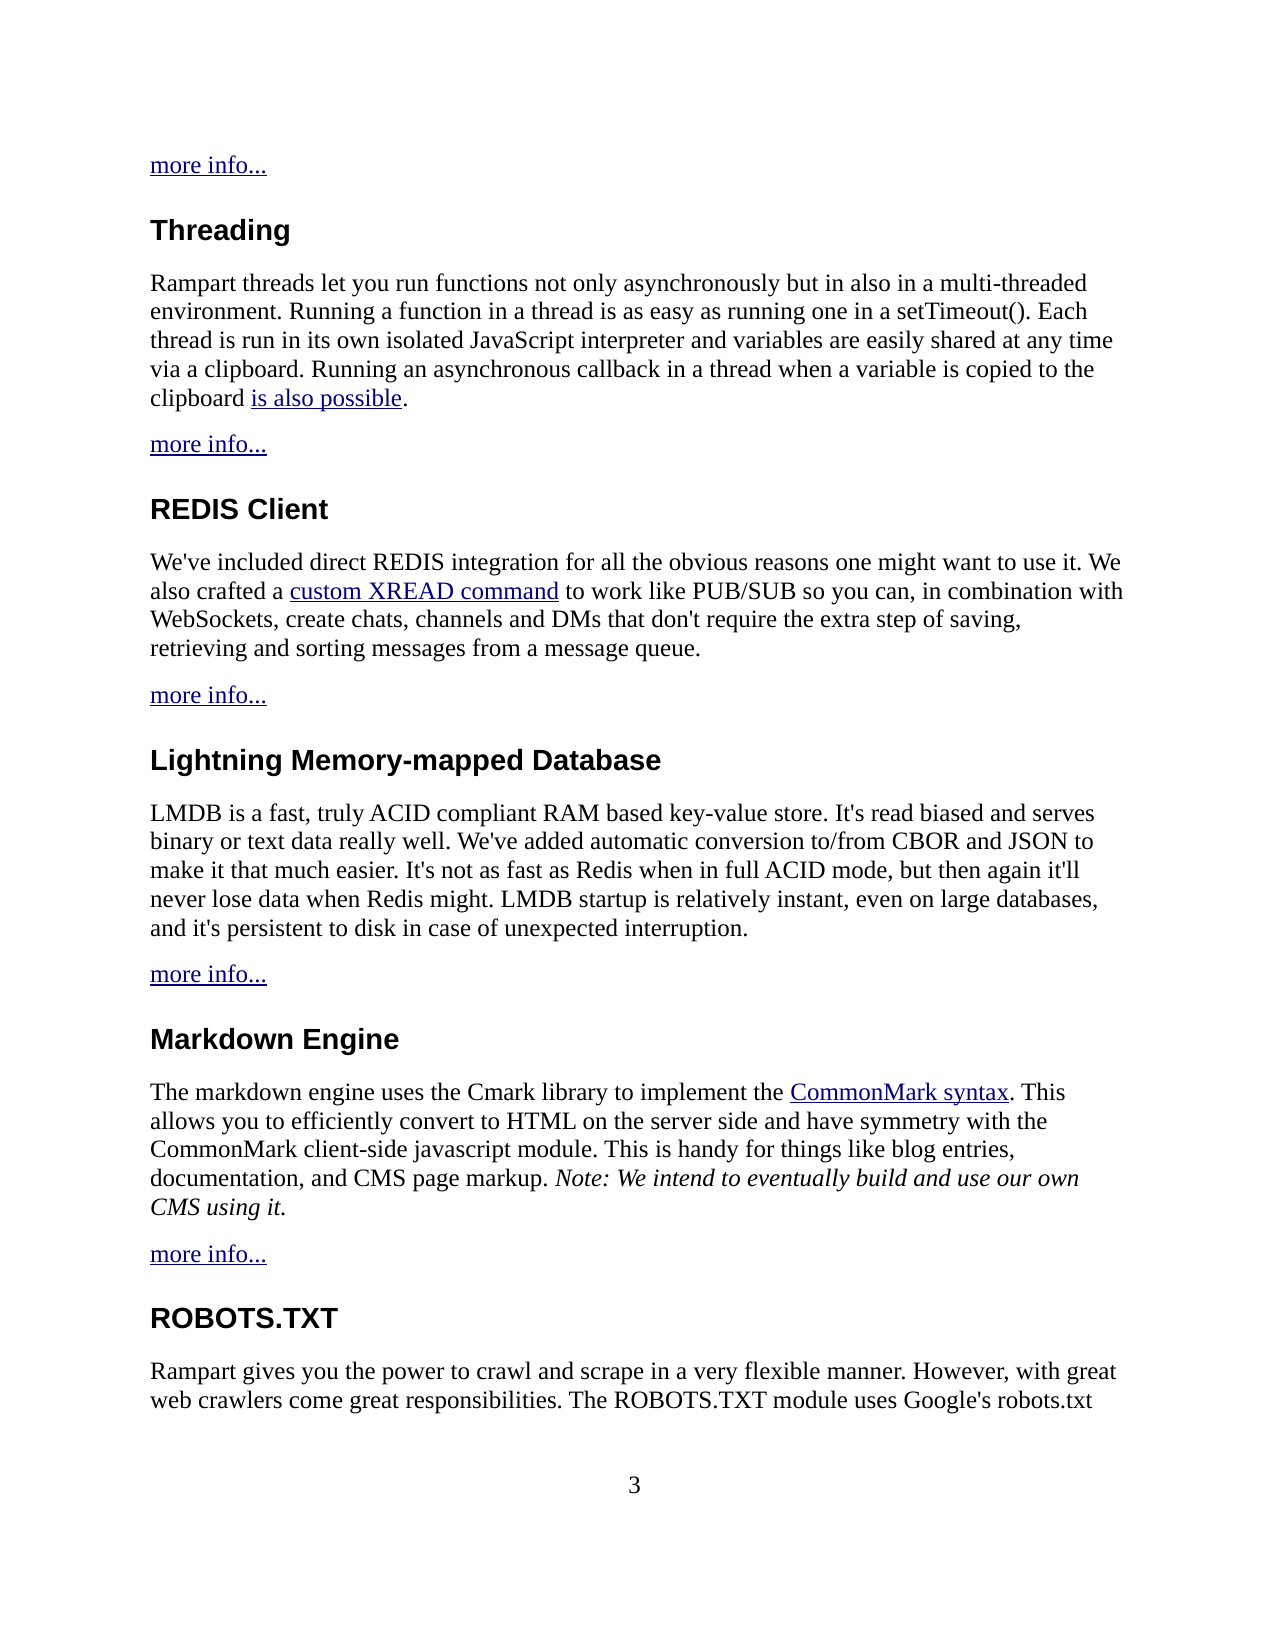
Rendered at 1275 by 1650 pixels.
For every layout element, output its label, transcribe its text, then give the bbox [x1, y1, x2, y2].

text more info... [150, 150, 1125, 179]
text Rampart threads let you run functions not only asynchronously but in also in a multi-threaded environment. Running a function in a thread is as easy as running one in a setTimeout(). Each thread is run in its own isolated JavaScript interpreter and variables are easily shared at any time via a clipboard. Running an asynchronous callback in a thread when a variable is copied to the clipboard is also possible. [150, 268, 1125, 411]
text more info... [150, 1239, 1125, 1267]
subtitle Markdown Engine [150, 1022, 1125, 1056]
text LMDB is a fast, truly ACID compliant RAM based key-value store. It's read biased and serves binary or text data really well. We've added automatic conversion to/from CBOR and JSON to make it that much easier. It's not as fast as Redis when in full ACID mode, but then again it'll never lose data when Redis might. LMDB startup is relatively instant, even on large databases, and it's persistent to disk in case of unexpected interruption. [150, 798, 1125, 941]
subtitle ROBOTS.TXT [150, 1301, 1125, 1335]
subtitle REDIS Client [150, 492, 1125, 526]
text more info... [150, 429, 1125, 458]
text more info... [150, 680, 1125, 709]
subtitle Lightning Memory-mapped Database [150, 743, 1125, 776]
text more info... [150, 959, 1125, 988]
subtitle Threading [150, 213, 1125, 246]
text The markdown engine uses the Cmark library to implement the CommonMark syntax. This allows you to efficiently convert to HTML on the server side and have symmetry with the CommonMark client-side javascript module. This is handy for things like blog entries, documentation, and CMS page markup. Note: We intend to eventually build and use our own CMS using it. [150, 1077, 1125, 1221]
text We've included direct REDIS integration for all the obvious reasons one might want to use it. We also crafted a custom XREAD command to work like PUB/SUB so you can, in combination with WebSockets, create chats, channels and DMs that don't require the extra step of saving, retrieving and sorting messages from a message queue. [150, 547, 1125, 662]
text Rampart gives you the power to crawl and scrape in a very flexible manner. However, with great web crawlers come great responsibilities. The ROBOTS.TXT module uses Google's robots.txt [150, 1356, 1125, 1414]
